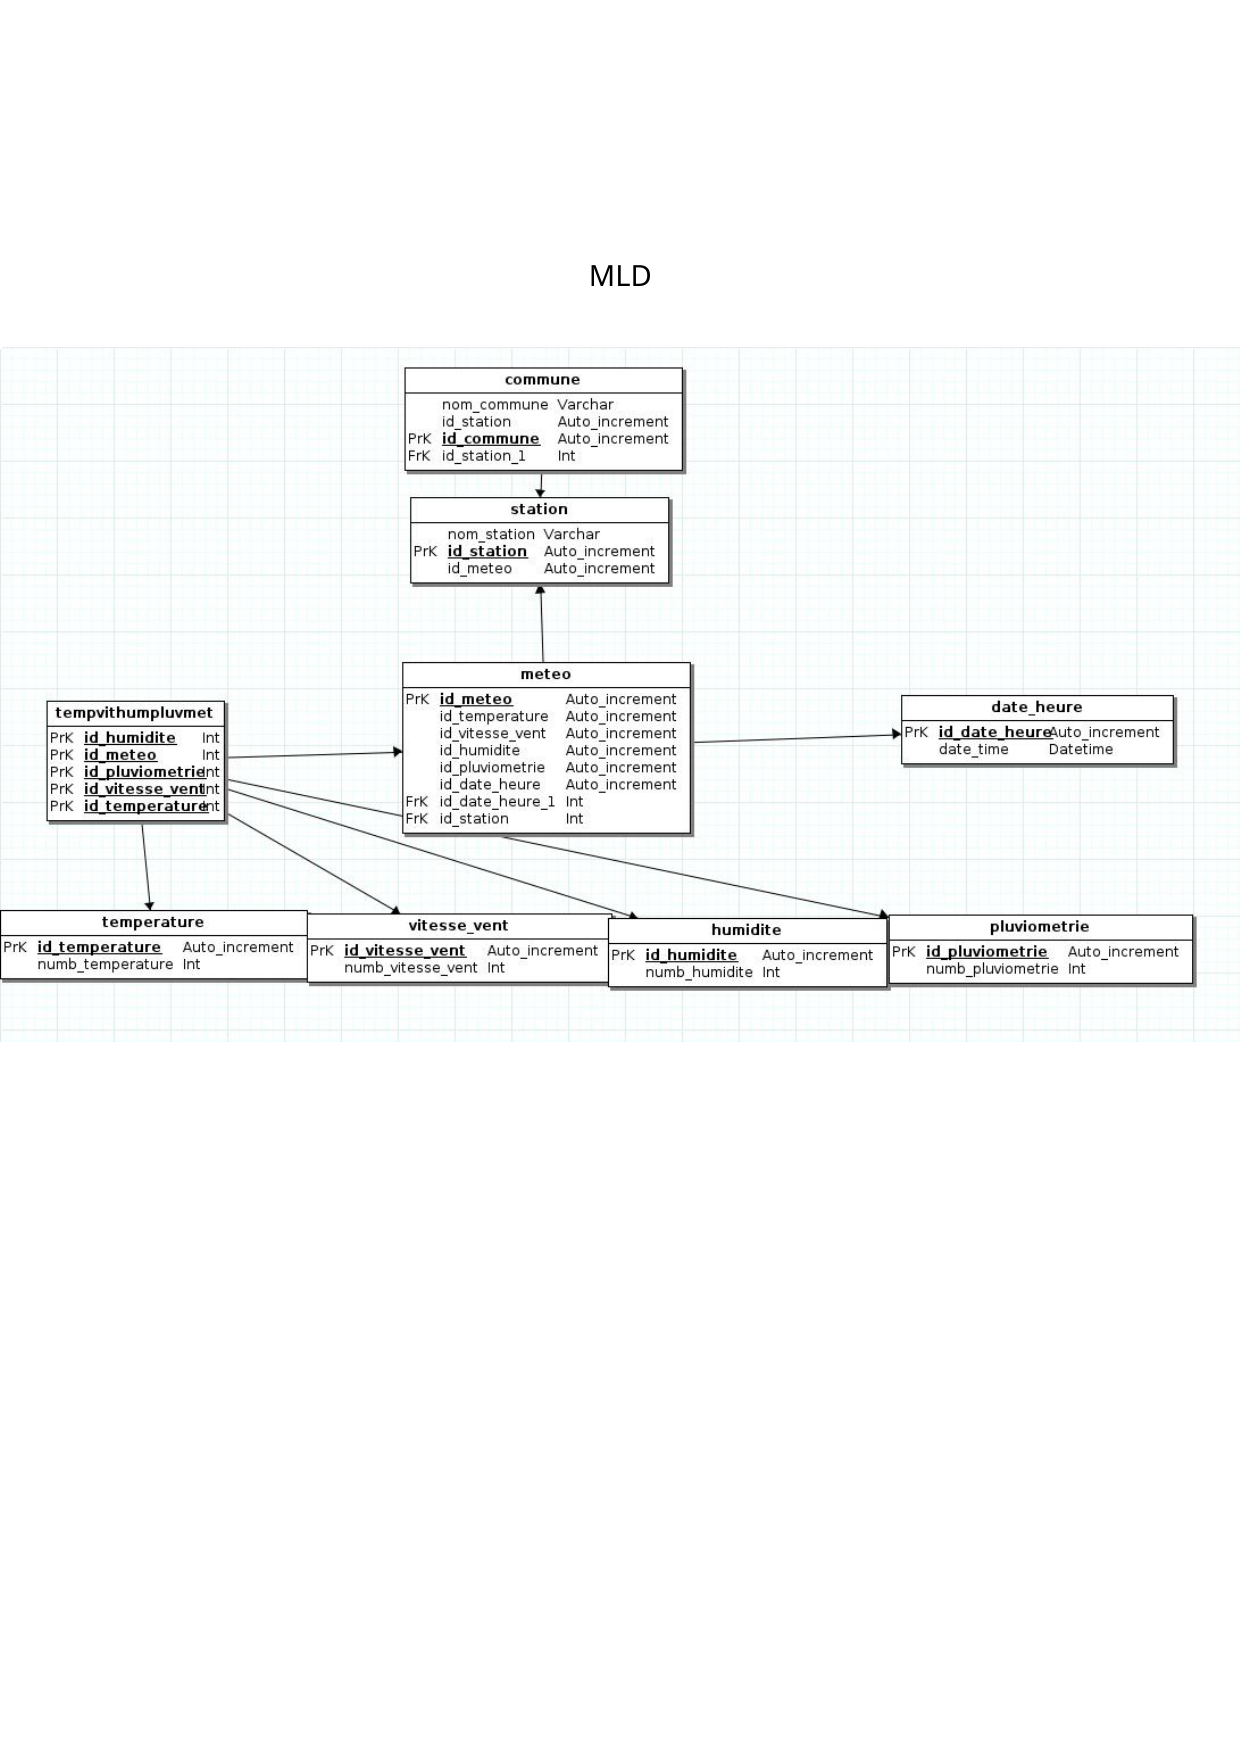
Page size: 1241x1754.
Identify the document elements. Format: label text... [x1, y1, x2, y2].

picture [0, 347, 1241, 1042]
text MLD [118, 256, 1122, 295]
